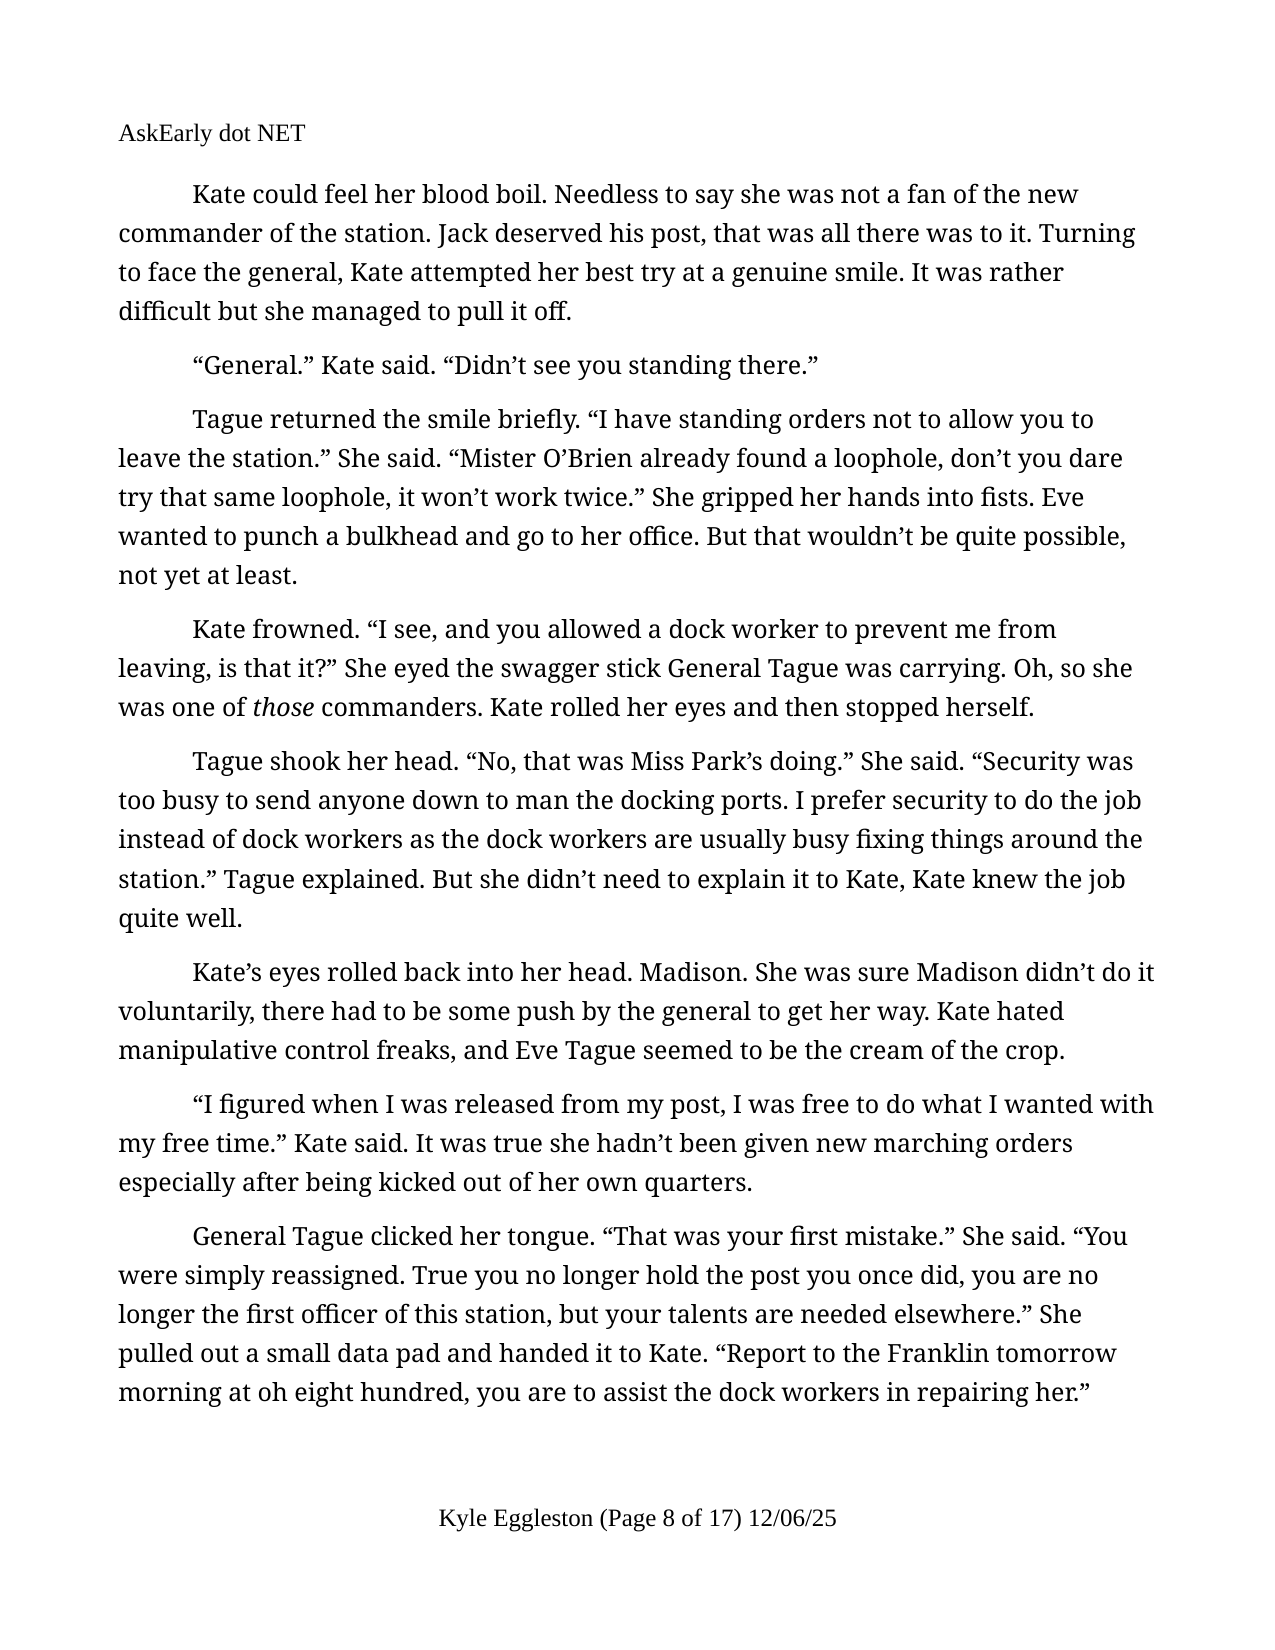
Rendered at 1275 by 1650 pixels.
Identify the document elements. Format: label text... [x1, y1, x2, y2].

text “General.” Kate said. “Didn’t see you standing there.” [118, 348, 1157, 382]
text “I figured when I was released from my post, I was free to do what I wanted with my free time.” Kate said. It was true she hadn’t been given new marching orders especially after being kicked out of her own quarters. [118, 1086, 1157, 1199]
text Kate’s eyes rolled back into her head. Madison. She was sure Madison didn’t do it voluntarily, there had to be some push by the general to get her way. Kate hated manipulative control freaks, and Eve Tague seemed to be the cream of the crop. [118, 954, 1157, 1067]
text Tague shook her head. “No, that was Miss Park’s doing.” She said. “Security was too busy to send anyone down to man the docking ports. I prefer security to do the job instead of dock workers as the dock workers are usually busy fixing things around the station.” Tague explained. But she didn’t need to explain it to Kate, Kate knew the job quite well. [118, 744, 1157, 934]
text General Tague clicked her tongue. “That was your first mistake.” She said. “You were simply reassigned. True you no longer hold the post you once did, you are no longer the first officer of this station, but your talents are needed elsewhere.” She pulled out a small data pad and handed it to Kate. “Report to the Franklin tomorrow morning at oh eight hundred, you are to assist the dock workers in repairing her.” [118, 1218, 1157, 1409]
text Tague returned the smile briefly. “I have standing orders not to allow you to leave the station.” She said. “Mister O’Brien already found a loophole, don’t you dare try that same loophole, it won’t work twice.” She gripped her hands into fists. Eve wanted to punch a bulkhead and go to her office. But that wouldn’t be quite possible, not yet at least. [118, 401, 1157, 592]
text Kate could feel her blood boil. Needless to say she was not a fan of the new commander of the station. Jack deserved his post, that was all there was to it. Turning to face the general, Kate attempted her best try at a genuine smile. It was rather difficult but she managed to pull it off. [118, 176, 1157, 328]
text Kate frowned. “I see, and you allowed a dock worker to prevent me from leaving, is that it?” She eyed the swagger stick General Tague was carrying. Oh, so she was one of those commanders. Kate rolled her eyes and then stopped herself. [118, 612, 1157, 724]
